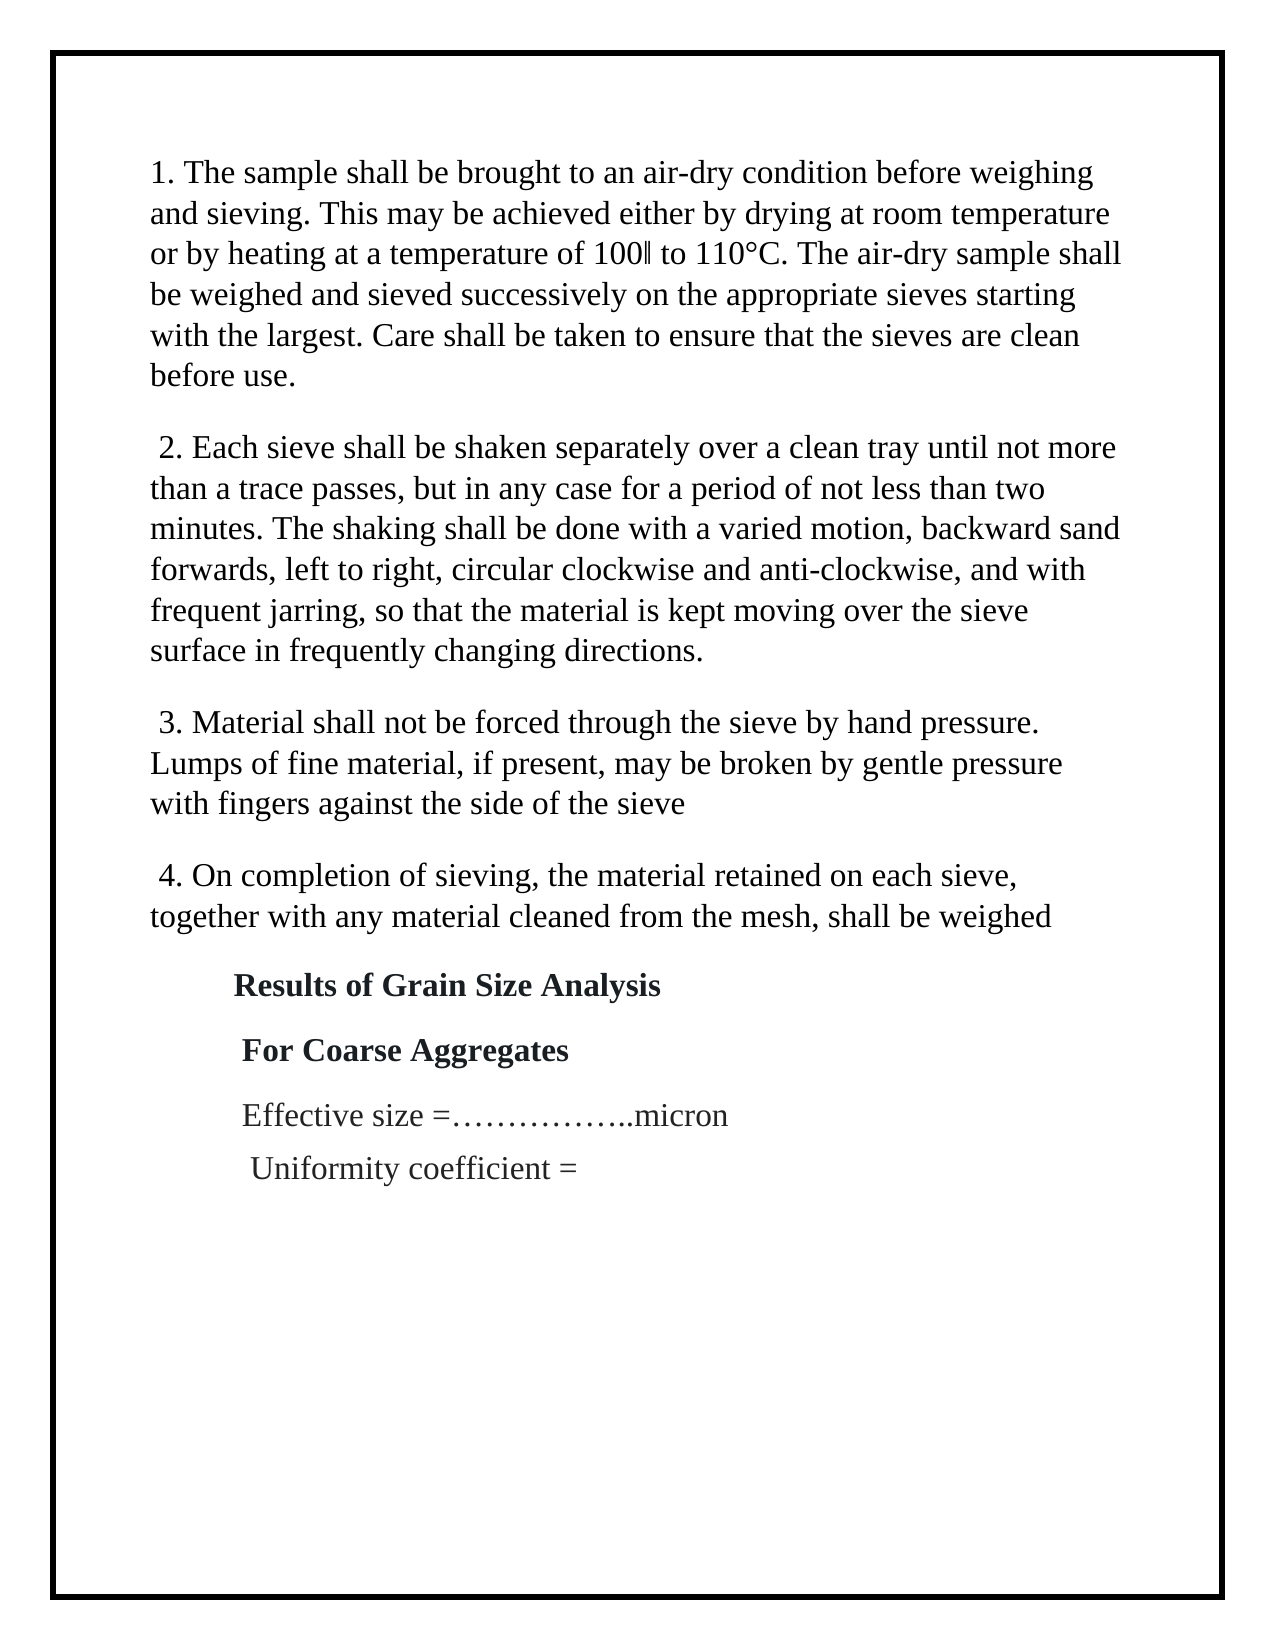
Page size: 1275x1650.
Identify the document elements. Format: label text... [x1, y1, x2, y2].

subtitle For Coarse Aggregates [150, 1031, 1125, 1069]
text 1. The sample shall be brought to an air-dry condition before weighing and sieving. This may be achieved either by drying at room temperature or by heating at a temperature of 100‖ to 110°C. The air-dry sample shall be weighed and sieved successively on the appropriate sieves starting with the largest. Care shall be taken to ensure that the sieves are clean before use. [150, 150, 1125, 394]
text Effective size =……………..micron [150, 1095, 1125, 1134]
text 3. Material shall not be forced through the sieve by hand pressure. Lumps of fine material, if present, may be broken by gentle pressure with fingers against the side of the sieve [150, 700, 1125, 822]
subtitle Results of Grain Size Analysis [150, 966, 1125, 1004]
text 2. Each sieve shall be shaken separately over a clean tray until not more than a trace passes, but in any case for a period of not less than two minutes. The shaking shall be done with a varied motion, backward sand forwards, left to right, circular clockwise and anti-clockwise, and with frequent jarring, so that the material is kept moving over the sieve surface in frequently changing directions. [150, 425, 1125, 669]
text 4. On completion of sieving, the material retained on each sieve, together with any material cleaned from the mesh, shall be weighed [150, 853, 1125, 934]
text Uniformity coefficient = [150, 1148, 1125, 1186]
